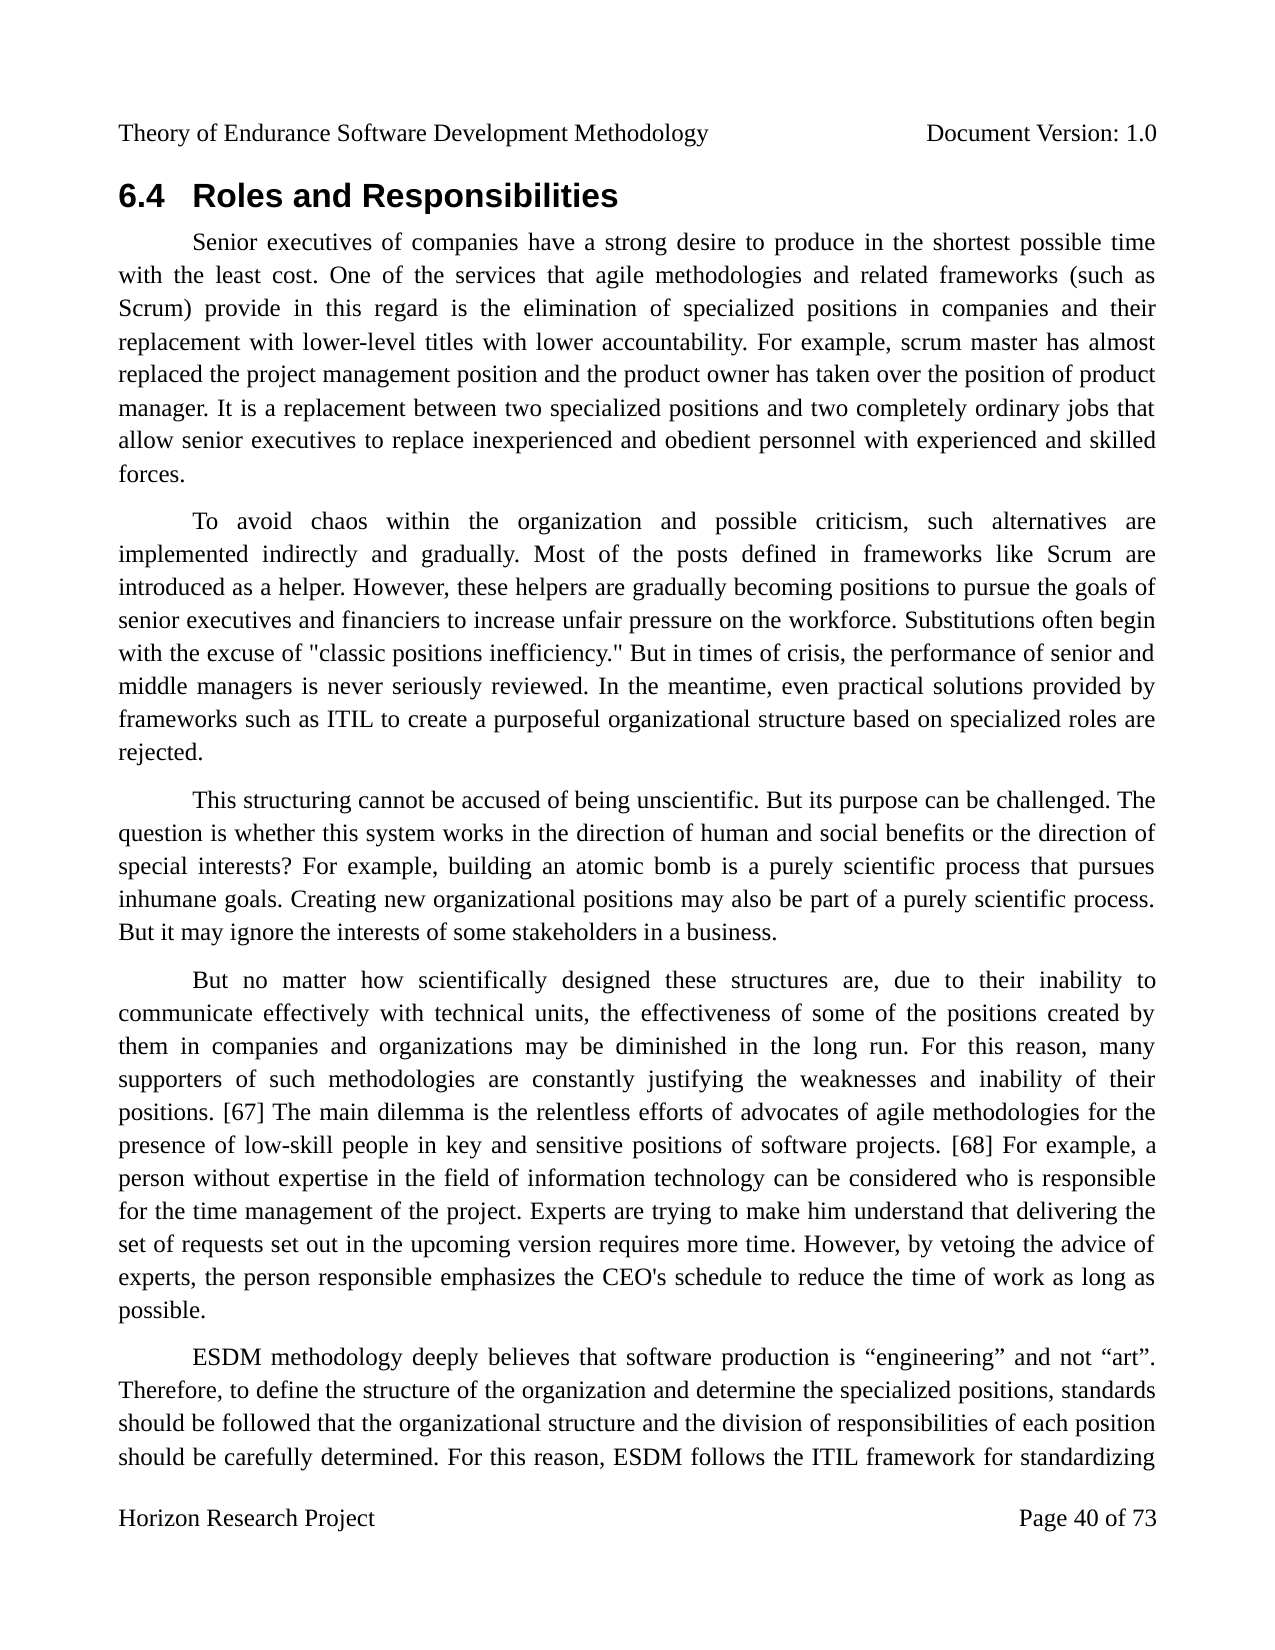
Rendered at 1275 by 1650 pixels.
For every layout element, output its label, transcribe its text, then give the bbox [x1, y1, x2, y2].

text To avoid chaos within the organization and possible criticism, such alternatives are implemented indirectly and gradually. Most of the posts defined in frameworks like Scrum are introduced as a helper. However, these helpers are gradually becoming positions to pursue the goals of senior executives and financiers to increase unfair pressure on the workforce. Substitutions often begin with the excuse of "classic positions inefficiency." But in times of crisis, the performance of senior and middle managers is never seriously reviewed. In the meantime, even practical solutions provided by frameworks such as ITIL to create a purposeful organizational structure based on specialized roles are rejected. [118, 506, 1157, 766]
subtitle Roles and Responsibilities [118, 176, 1157, 215]
text This structuring cannot be accused of being unscientific. But its purpose can be challenged. The question is whether this system works in the direction of human and social benefits or the direction of special interests? For example, building an atomic bomb is a purely scientific process that pursues inhumane goals. Creating new organizational positions may also be part of a purely scientific process. But it may ignore the interests of some stakeholders in a business. [118, 785, 1157, 946]
text But no matter how scientifically designed these structures are, due to their inability to communicate effectively with technical units, the effectiveness of some of the positions created by them in companies and organizations may be diminished in the long run. For this reason, many supporters of such methodologies are constantly justifying the weaknesses and inability of their positions. [67] The main dilemma is the relentless efforts of advocates of agile methodologies for the presence of low-skill people in key and sensitive positions of software projects. [68] For example, a person without expertise in the field of information technology can be considered who is responsible for the time management of the project. Experts are trying to make him understand that delivering the set of requests set out in the upcoming version requires more time. However, by vetoing the advice of experts, the person responsible emphasizes the CEO's schedule to reduce the time of work as long as possible. [118, 965, 1157, 1324]
text ESDM methodology deeply believes that software production is “engineering” and not “art”. Therefore, to define the structure of the organization and determine the specialized positions, standards should be followed that the organizational structure and the division of responsibilities of each position should be carefully determined. For this reason, ESDM follows the ITIL framework for standardizing [118, 1342, 1157, 1470]
text Senior executives of companies have a strong desire to produce in the shortest possible time with the least cost. One of the services that agile methodologies and related frameworks (such as Scrum) provide in this regard is the elimination of specialized positions in companies and their replacement with lower-level titles with lower accountability. For example, scrum master has almost replaced the project management position and the product owner has taken over the position of product manager. It is a replacement between two specialized positions and two completely ordinary jobs that allow senior executives to replace inexperienced and obedient personnel with experienced and skilled forces. [118, 227, 1157, 487]
